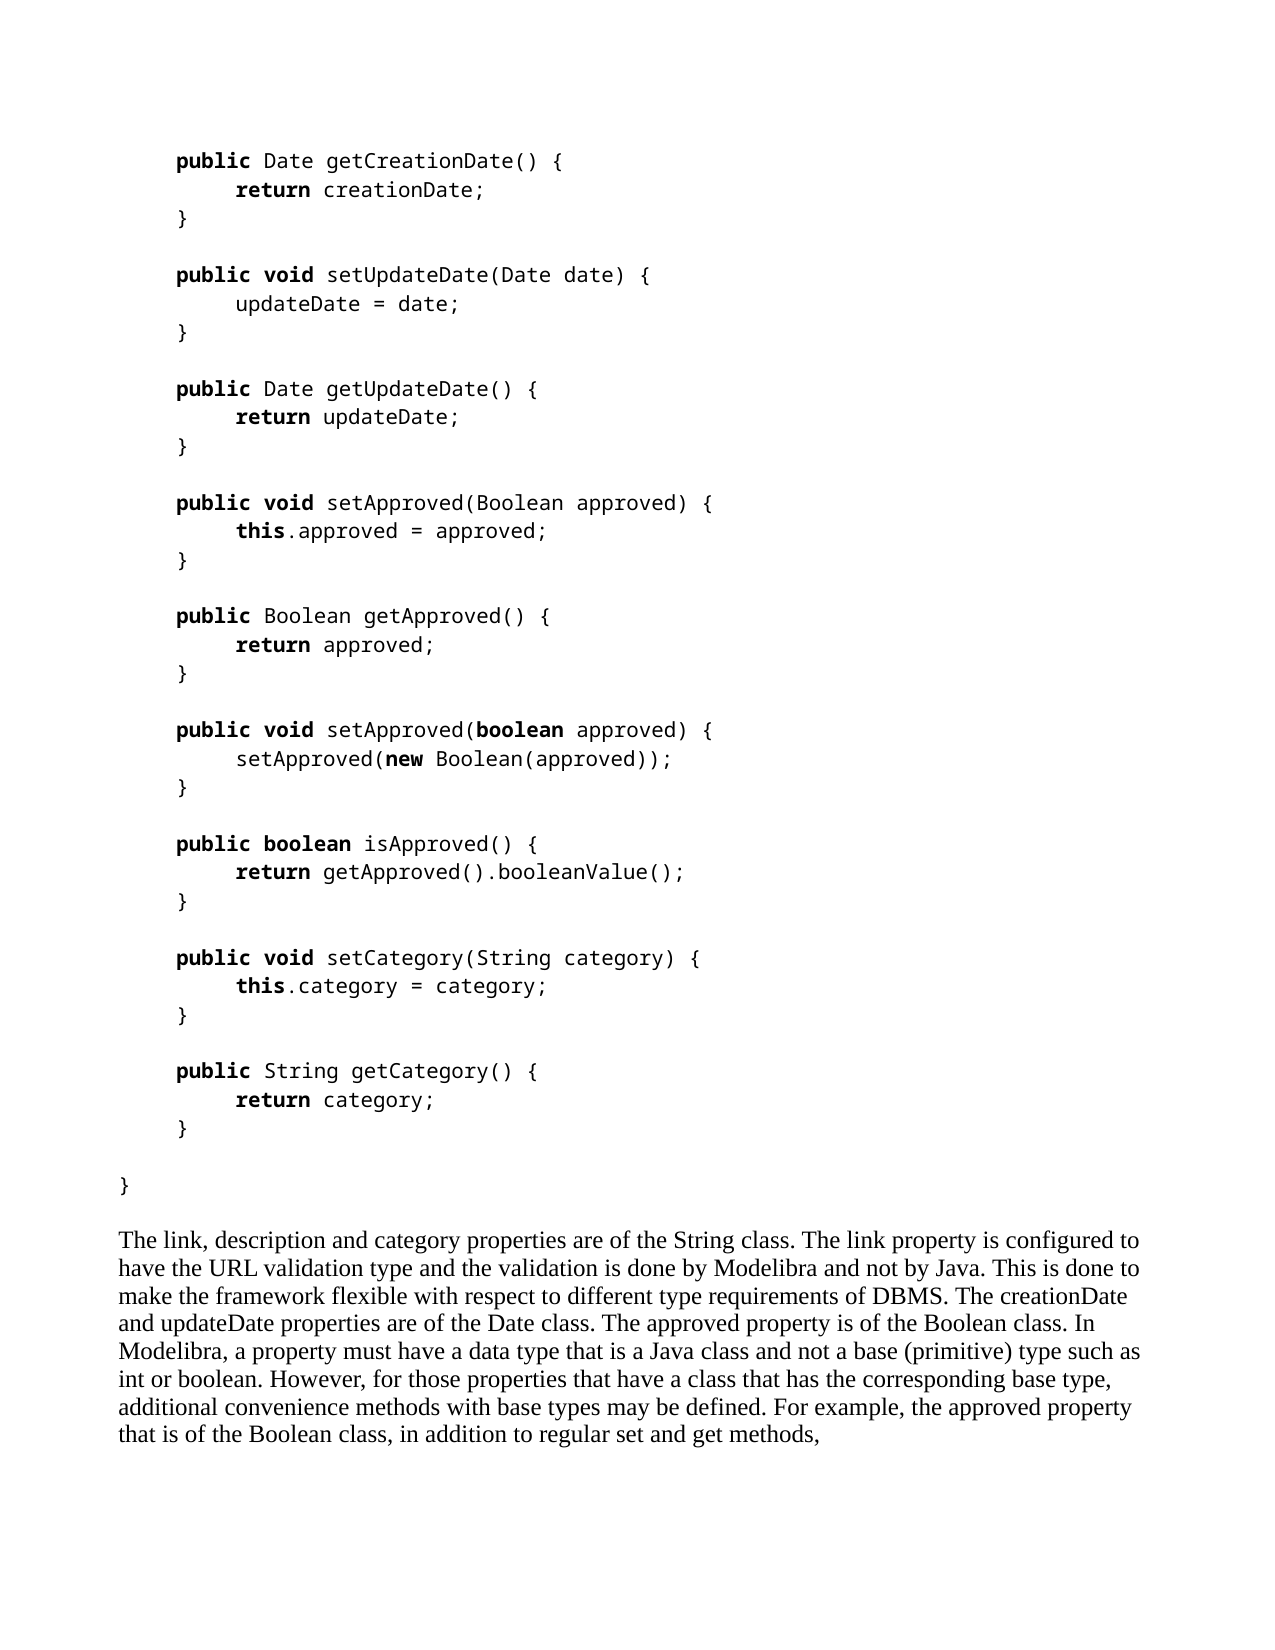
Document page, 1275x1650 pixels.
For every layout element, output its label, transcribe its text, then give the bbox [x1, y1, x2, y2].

text } [118, 1000, 1157, 1028]
text this.category = category; [118, 971, 1157, 1000]
text public void setApproved(Boolean approved) { [118, 488, 1157, 516]
text public Boolean getApproved() { [118, 602, 1157, 630]
text } [118, 317, 1157, 346]
text public void setCategory(String category) { [118, 943, 1157, 971]
text setApproved(new Boolean(approved)); [118, 744, 1157, 772]
text } [118, 1113, 1157, 1142]
text return approved; [118, 630, 1157, 658]
text return getApproved().booleanValue(); [118, 857, 1157, 886]
text } [118, 886, 1157, 914]
text return updateDate; [118, 402, 1157, 431]
text public boolean isApproved() { [118, 829, 1157, 857]
text public Date getCreationDate() { [118, 147, 1157, 175]
text } [118, 431, 1157, 459]
text } [118, 1170, 1157, 1199]
text updateDate = date; [118, 289, 1157, 317]
text public String getCategory() { [118, 1057, 1157, 1085]
text } [118, 658, 1157, 687]
text return creationDate; [118, 175, 1157, 203]
text public void setUpdateDate(Date date) { [118, 260, 1157, 289]
text public void setApproved(boolean approved) { [118, 715, 1157, 744]
text } [118, 545, 1157, 573]
text } [118, 203, 1157, 232]
text return category; [118, 1085, 1157, 1113]
text The link, description and category properties are of the String class. The link property is configured to have the URL validation type and the validation is done by Modelibra and not by Java. This is done to make the framework flexible with respect to different type requirements of DBMS. The creationDate and updateDate properties are of the Date class. The approved property is of the Boolean class. In Modelibra, a property must have a data type that is a Java class and not a base (primitive) type such as int or boolean. However, for those properties that have a class that has the corresponding base type, additional convenience methods with base types may be defined. For example, the approved property that is of the Boolean class, in addition to regular set and get methods, [118, 1226, 1157, 1448]
text } [118, 772, 1157, 801]
text this.approved = approved; [118, 516, 1157, 545]
text public Date getUpdateDate() { [118, 374, 1157, 402]
